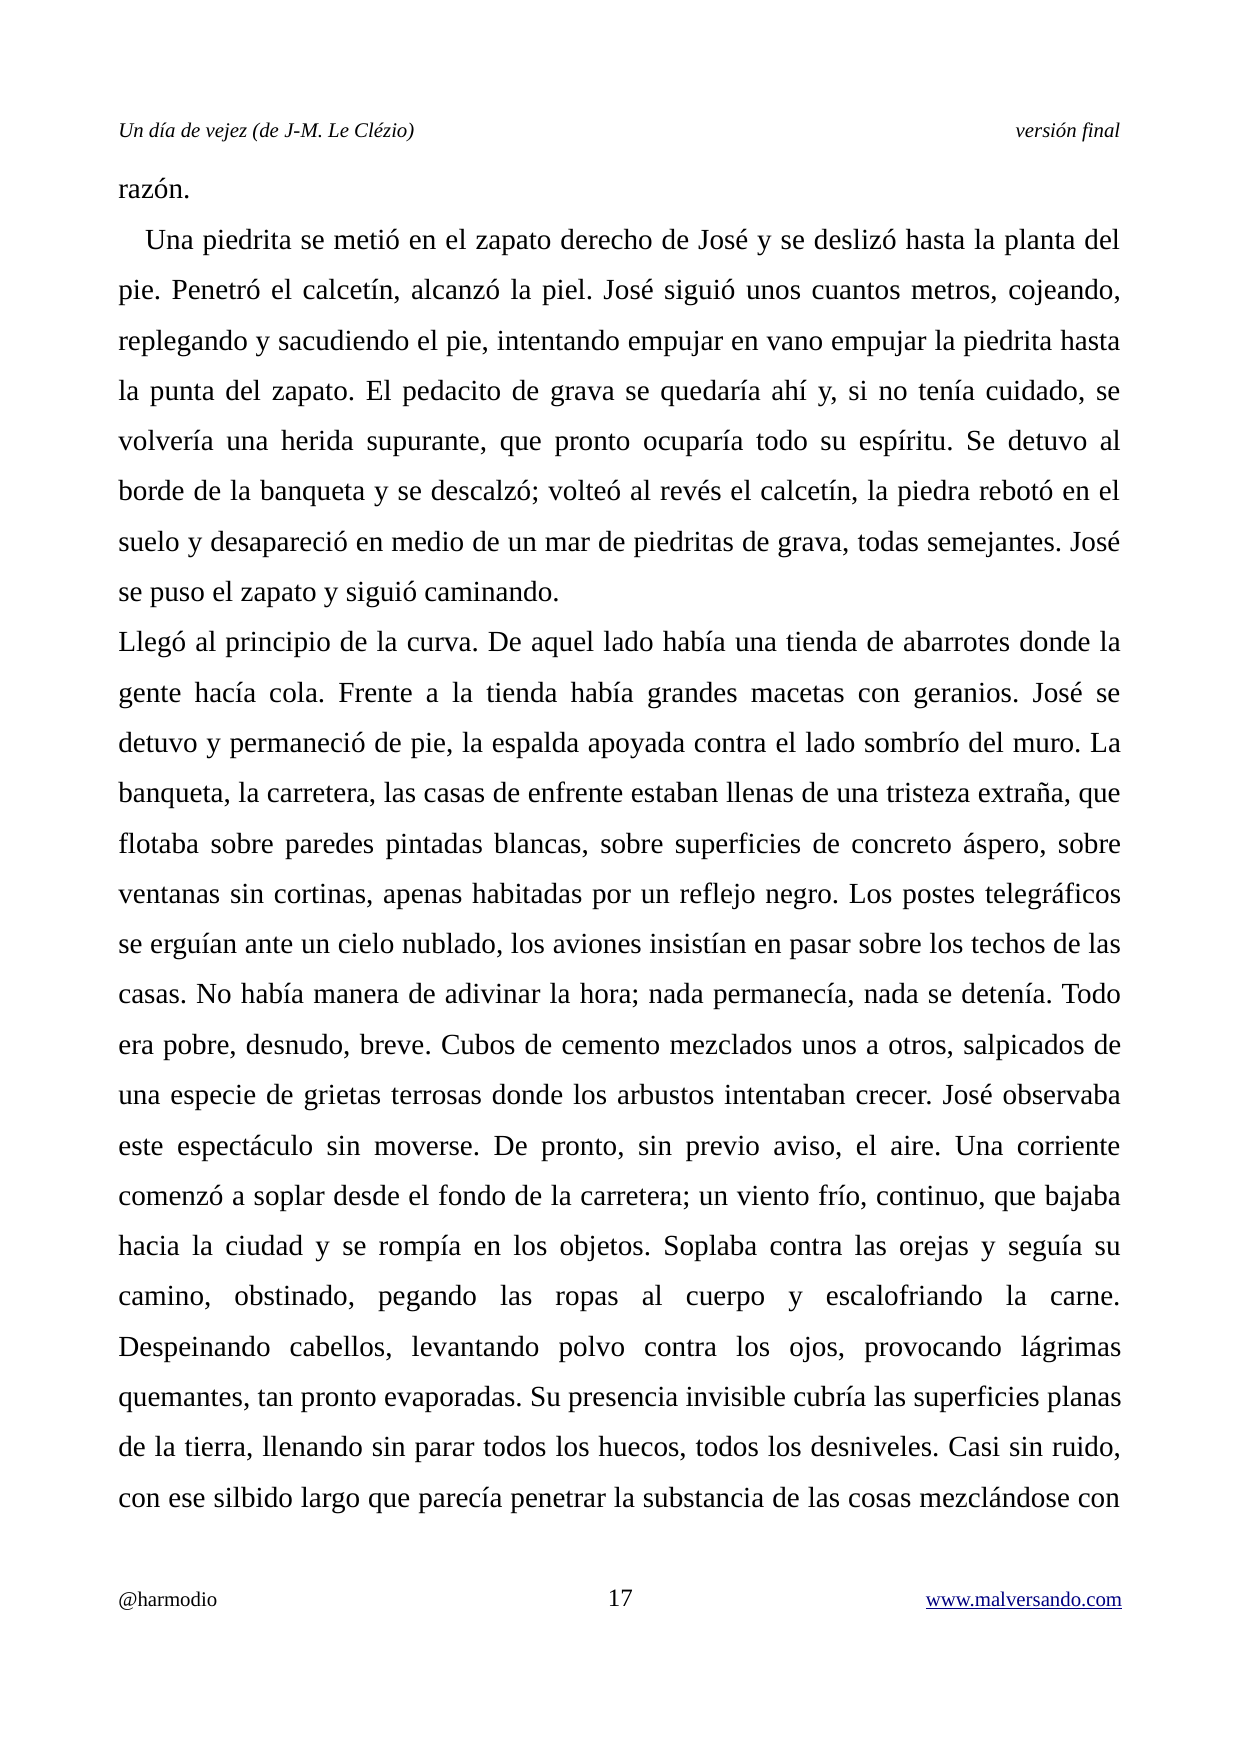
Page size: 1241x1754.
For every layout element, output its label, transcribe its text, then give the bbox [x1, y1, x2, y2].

text razón. [118, 172, 1122, 205]
text Llegó al principio de la curva. De aquel lado había una tienda de abarrotes donde la gente hacía cola. Frente a la tienda había grandes macetas con geranios. José se detuvo y permaneció de pie, la espalda apoyada contra el lado sombrío del muro. La banqueta, la carretera, las casas de enfrente estaban llenas de una tristeza extraña, que flotaba sobre paredes pintadas blancas, sobre superficies de concreto áspero, sobre ventanas sin cortinas, apenas habitadas por un reflejo negro. Los postes telegráficos se erguían ante un cielo nublado, los aviones insistían en pasar sobre los techos de las casas. No había manera de adivinar la hora; nada permanecía, nada se detenía. Todo era pobre, desnudo, breve. Cubos de cemento mezclados unos a otros, salpicados de una especie de grietas terrosas donde los arbustos intentaban crecer. José observaba este espectáculo sin moverse. De pronto, sin previo aviso, el aire. Una corriente comenzó a soplar desde el fondo de la carretera; un viento frío, continuo, que bajaba hacia la ciudad y se rompía en los objetos. Soplaba contra las orejas y seguía su camino, obstinado, pegando las ropas al cuerpo y escalofriando la carne. Despeinando cabellos, levantando polvo contra los ojos, provocando lágrimas quemantes, tan pronto evaporadas. Su presencia invisible cubría las superficies planas de la tierra, llenando sin parar todos los huecos, todos los desniveles. Casi sin ruido, con ese silbido largo que parecía penetrar la substancia de las cosas mezclándose con [118, 624, 1122, 1513]
text Una piedrita se metió en el zapato derecho de José y se deslizó hasta la planta del pie. Penetró el calcetín, alcanzó la piel. José siguió unos cuantos metros, cojeando, replegando y sacudiendo el pie, intentando empujar en vano empujar la piedrita hasta la punta del zapato. El pedacito de grava se quedaría ahí y, si no tenía cuidado, se volvería una herida supurante, que pronto ocuparía todo su espíritu. Se detuvo al borde de la banqueta y se descalzó; volteó al revés el calcetín, la piedra rebotó en el suelo y desapareció en medio de un mar de piedritas de grava, todas semejantes. José se puso el zapato y siguió caminando. [118, 222, 1122, 608]
